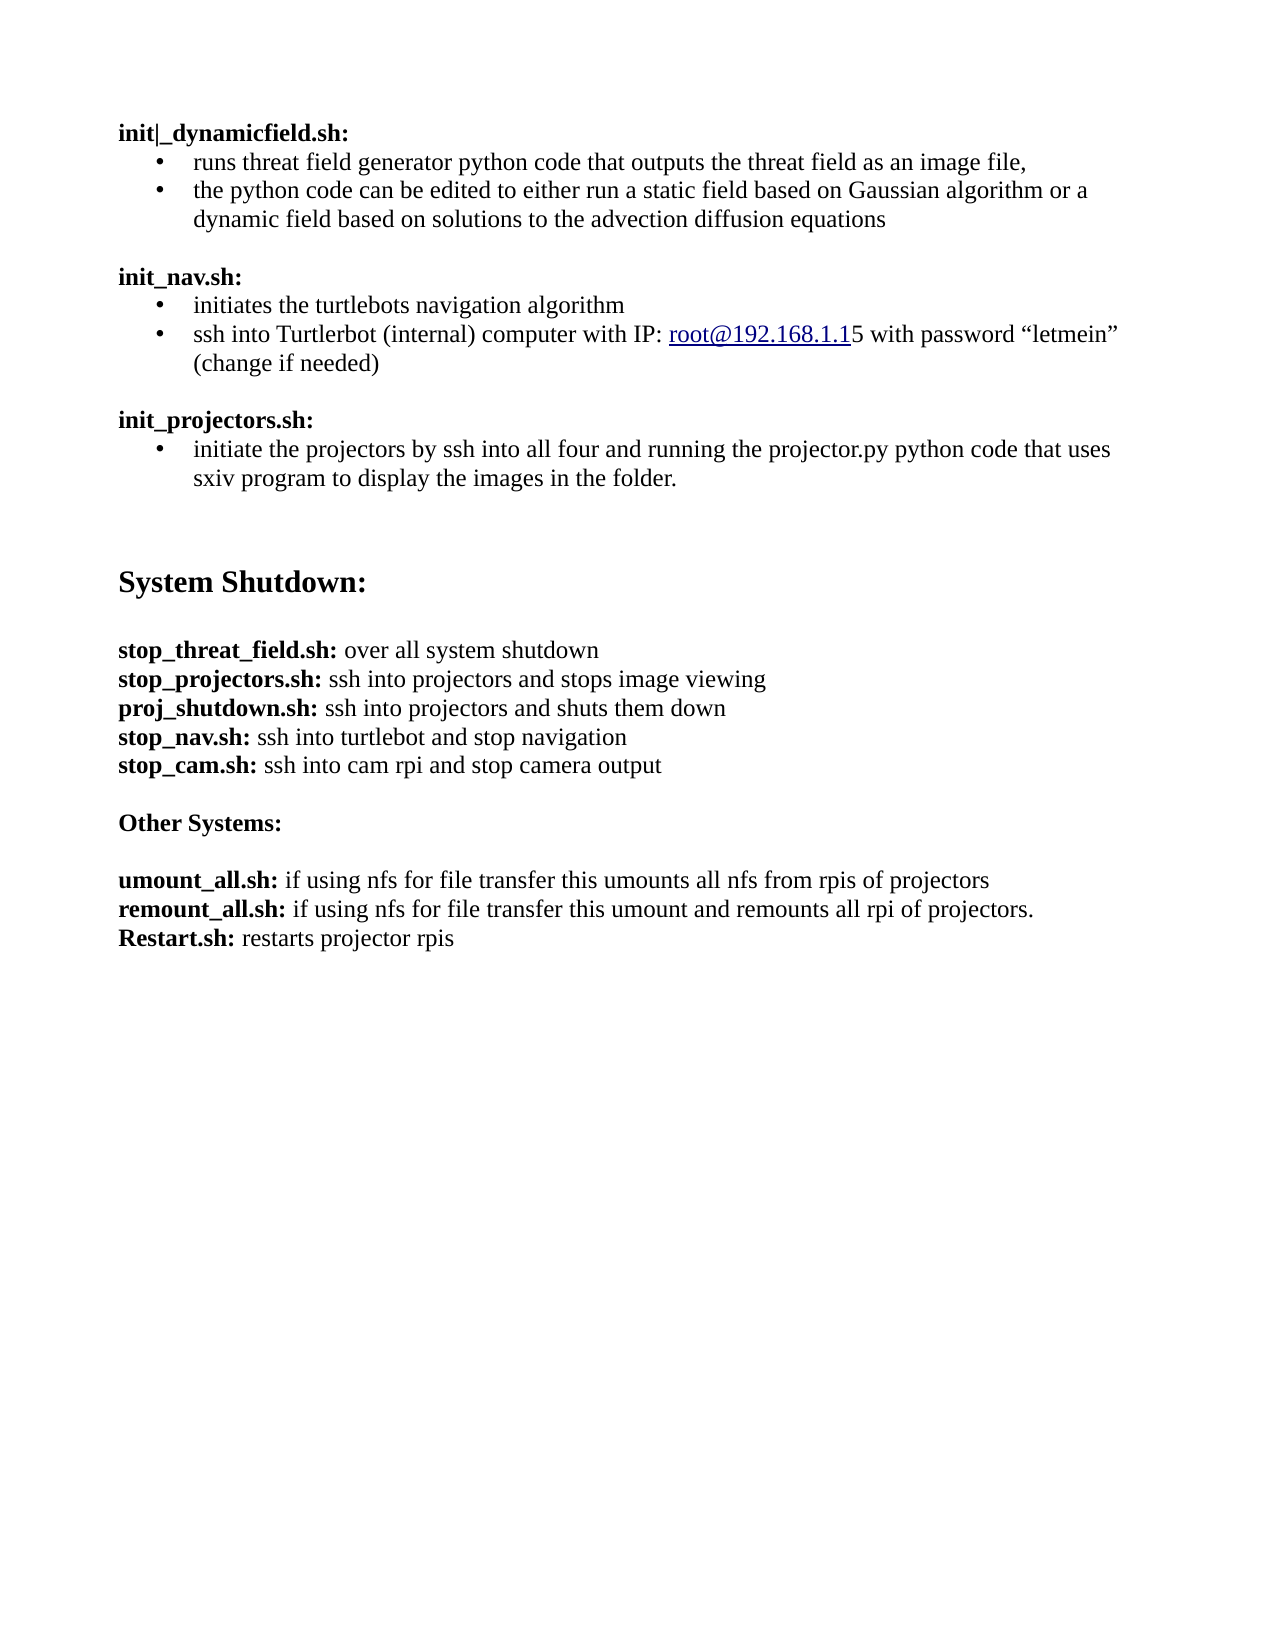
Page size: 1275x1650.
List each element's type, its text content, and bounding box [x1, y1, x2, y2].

text remount_all.sh: if using nfs for file transfer this umount and remounts all rpi of projectors. [118, 894, 1157, 923]
text stop_cam.sh: ssh into cam rpi and stop camera output [118, 751, 1157, 779]
list ssh into Turtlerbot (internal) computer with IP: root@192.168.1.15 with password “letmein” (change if needed) [156, 319, 1157, 377]
list runs threat field generator python code that outputs the threat field as an image file, [156, 147, 1157, 176]
text Other Systems: [118, 808, 1157, 837]
text proj_shutdown.sh: ssh into projectors and shuts them down [118, 693, 1157, 722]
text umount_all.sh: if using nfs for file transfer this umounts all nfs from rpis of projectors [118, 866, 1157, 894]
list initiate the projectors by ssh into all four and running the projector.py python code that uses sxiv program to display the images in the folder. [156, 434, 1157, 492]
list the python code can be edited to either run a static field based on Gaussian algorithm or a dynamic field based on solutions to the advection diffusion equations [156, 176, 1157, 233]
text Restart.sh: restarts projector rpis [118, 923, 1157, 952]
text System Shutdown: [118, 564, 1157, 600]
text init|_dynamicfield.sh: [118, 118, 1157, 147]
text stop_nav.sh: ssh into turtlebot and stop navigation [118, 722, 1157, 751]
text init_nav.sh: [118, 262, 1157, 291]
text stop_projectors.sh: ssh into projectors and stops image viewing [118, 664, 1157, 693]
text stop_threat_field.sh: over all system shutdown [118, 636, 1157, 664]
text init_projectors.sh: [118, 406, 1157, 434]
list initiates the turtlebots navigation algorithm [156, 291, 1157, 319]
